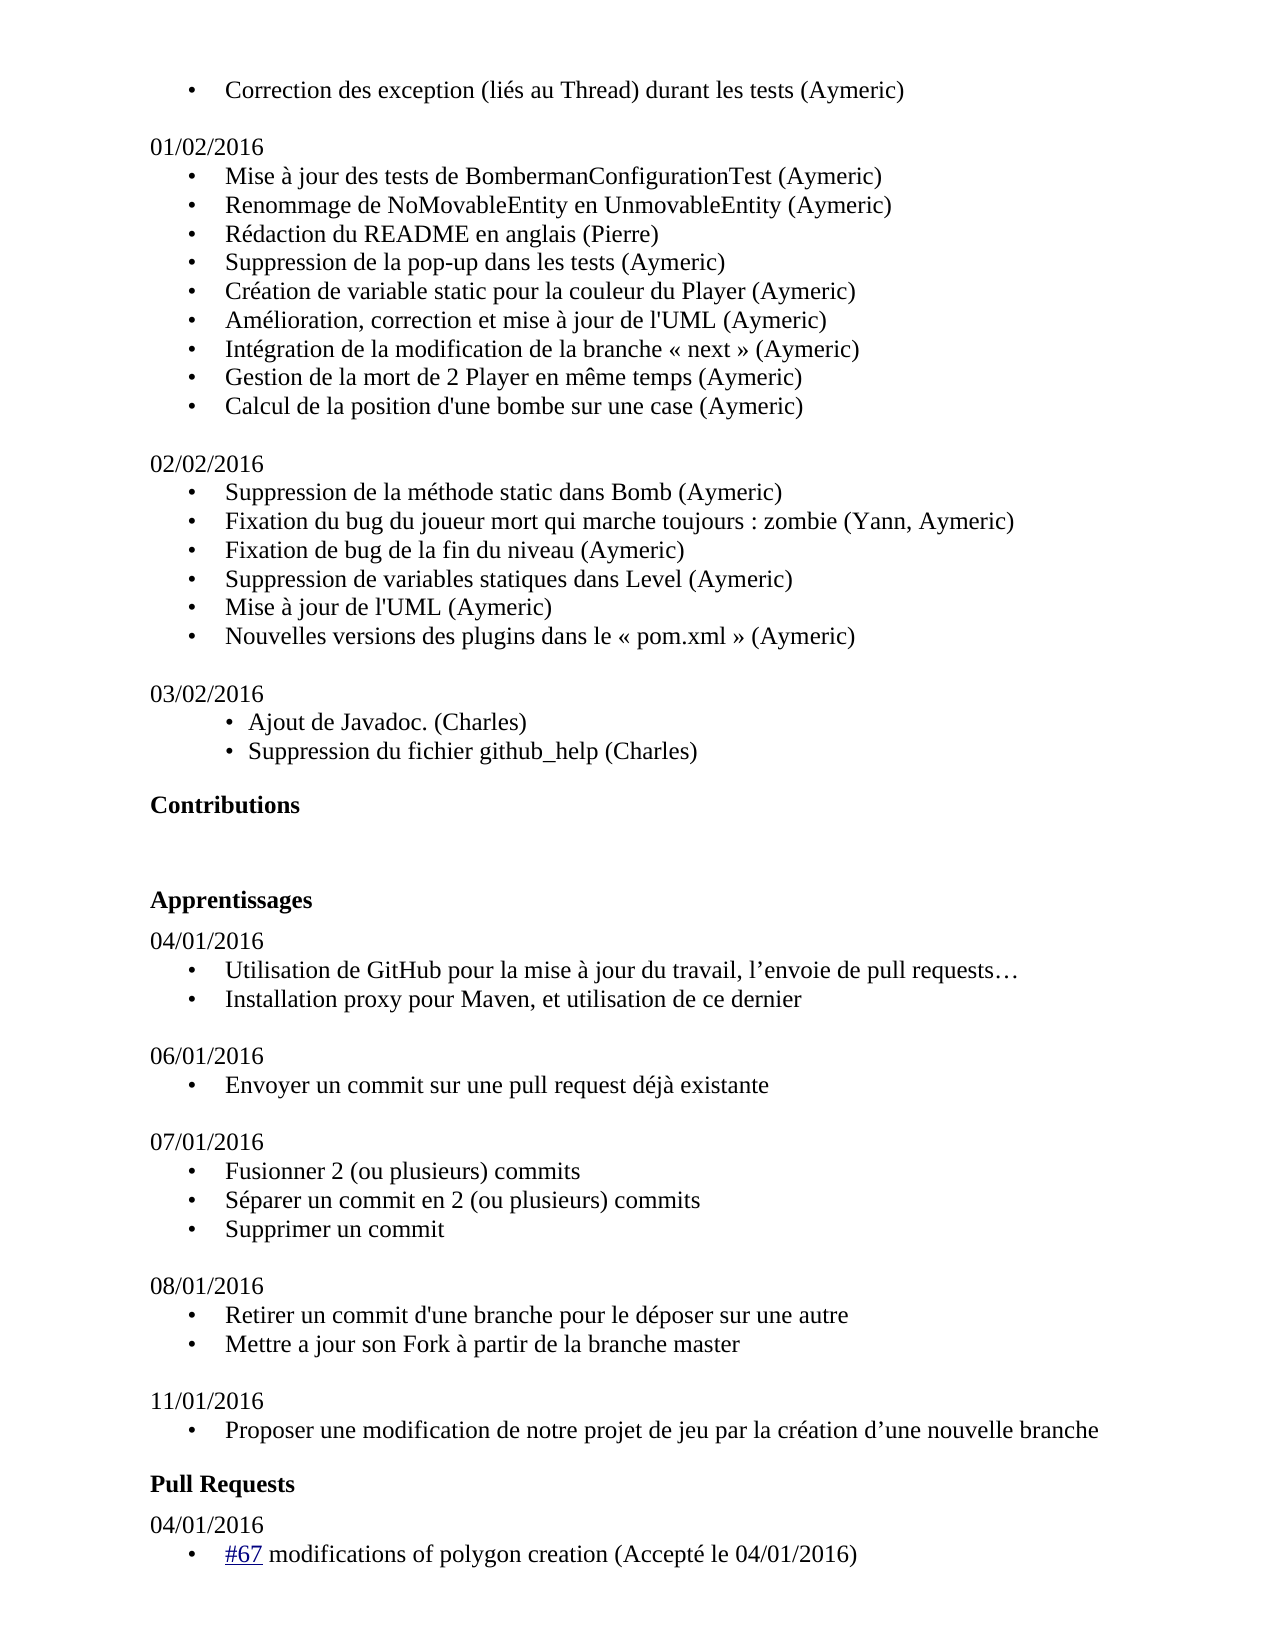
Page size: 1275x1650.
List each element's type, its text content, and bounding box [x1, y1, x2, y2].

list Amélioration, correction et mise à jour de l'UML (Aymeric) [187, 305, 1125, 334]
text Contributions [150, 790, 1125, 819]
text Pull Requests [150, 1469, 1125, 1497]
list Correction des exception (liés au Thread) durant les tests (Aymeric) [187, 75, 1125, 104]
list Nouvelles versions des plugins dans le « pom.xml » (Aymeric) [187, 621, 1125, 650]
list Retirer un commit d'une branche pour le déposer sur une autre [187, 1300, 1125, 1329]
list Gestion de la mort de 2 Player en même temps (Aymeric) [187, 362, 1125, 391]
list Installation proxy pour Maven, et utilisation de ce dernier [187, 984, 1125, 1012]
list Renommage de NoMovableEntity en UnmovableEntity (Aymeric) [187, 190, 1125, 219]
list Fusionner 2 (ou plusieurs) commits [187, 1156, 1125, 1185]
text 06/01/2016 [150, 1041, 1125, 1070]
list Fixation de bug de la fin du niveau (Aymeric) [187, 535, 1125, 564]
text 08/01/2016 [150, 1271, 1125, 1300]
list Intégration de la modification de la branche « next » (Aymeric) [187, 334, 1125, 362]
text • Ajout de Javadoc. (Charles) [150, 707, 1125, 736]
list Rédaction du README en anglais (Pierre) [187, 219, 1125, 247]
list Fixation du bug du joueur mort qui marche toujours : zombie (Yann, Aymeric) [187, 506, 1125, 535]
list Séparer un commit en 2 (ou plusieurs) commits [187, 1185, 1125, 1214]
list #67 modifications of polygon creation (Accepté le 04/01/2016) [187, 1539, 1125, 1567]
text 03/02/2016 [150, 679, 1125, 707]
list Proposer une modification de notre projet de jeu par la création d’une nouvelle branche [187, 1415, 1125, 1444]
text Apprentissages [150, 885, 1125, 914]
list Supprimer un commit [187, 1214, 1125, 1242]
list Suppression de la méthode static dans Bomb (Aymeric) [187, 477, 1125, 506]
text 04/01/2016 [150, 926, 1125, 955]
list Mise à jour de l'UML (Aymeric) [187, 592, 1125, 621]
list Calcul de la position d'une bombe sur une case (Aymeric) [187, 391, 1125, 420]
text 11/01/2016 [150, 1386, 1125, 1415]
text 04/01/2016 [150, 1510, 1125, 1539]
list Mettre a jour son Fork à partir de la branche master [187, 1329, 1125, 1357]
text • Suppression du fichier github_help (Charles) [150, 736, 1125, 765]
text 02/02/2016 [150, 449, 1125, 477]
list Mise à jour des tests de BombermanConfigurationTest (Aymeric) [187, 161, 1125, 190]
text 07/01/2016 [150, 1127, 1125, 1156]
list Suppression de la pop-up dans les tests (Aymeric) [187, 247, 1125, 276]
list Envoyer un commit sur une pull request déjà existante [187, 1070, 1125, 1099]
list Suppression de variables statiques dans Level (Aymeric) [187, 564, 1125, 592]
list Création de variable static pour la couleur du Player (Aymeric) [187, 276, 1125, 305]
text 01/02/2016 [150, 132, 1125, 161]
list Utilisation de GitHub pour la mise à jour du travail, l’envoie de pull requests… [187, 955, 1125, 984]
